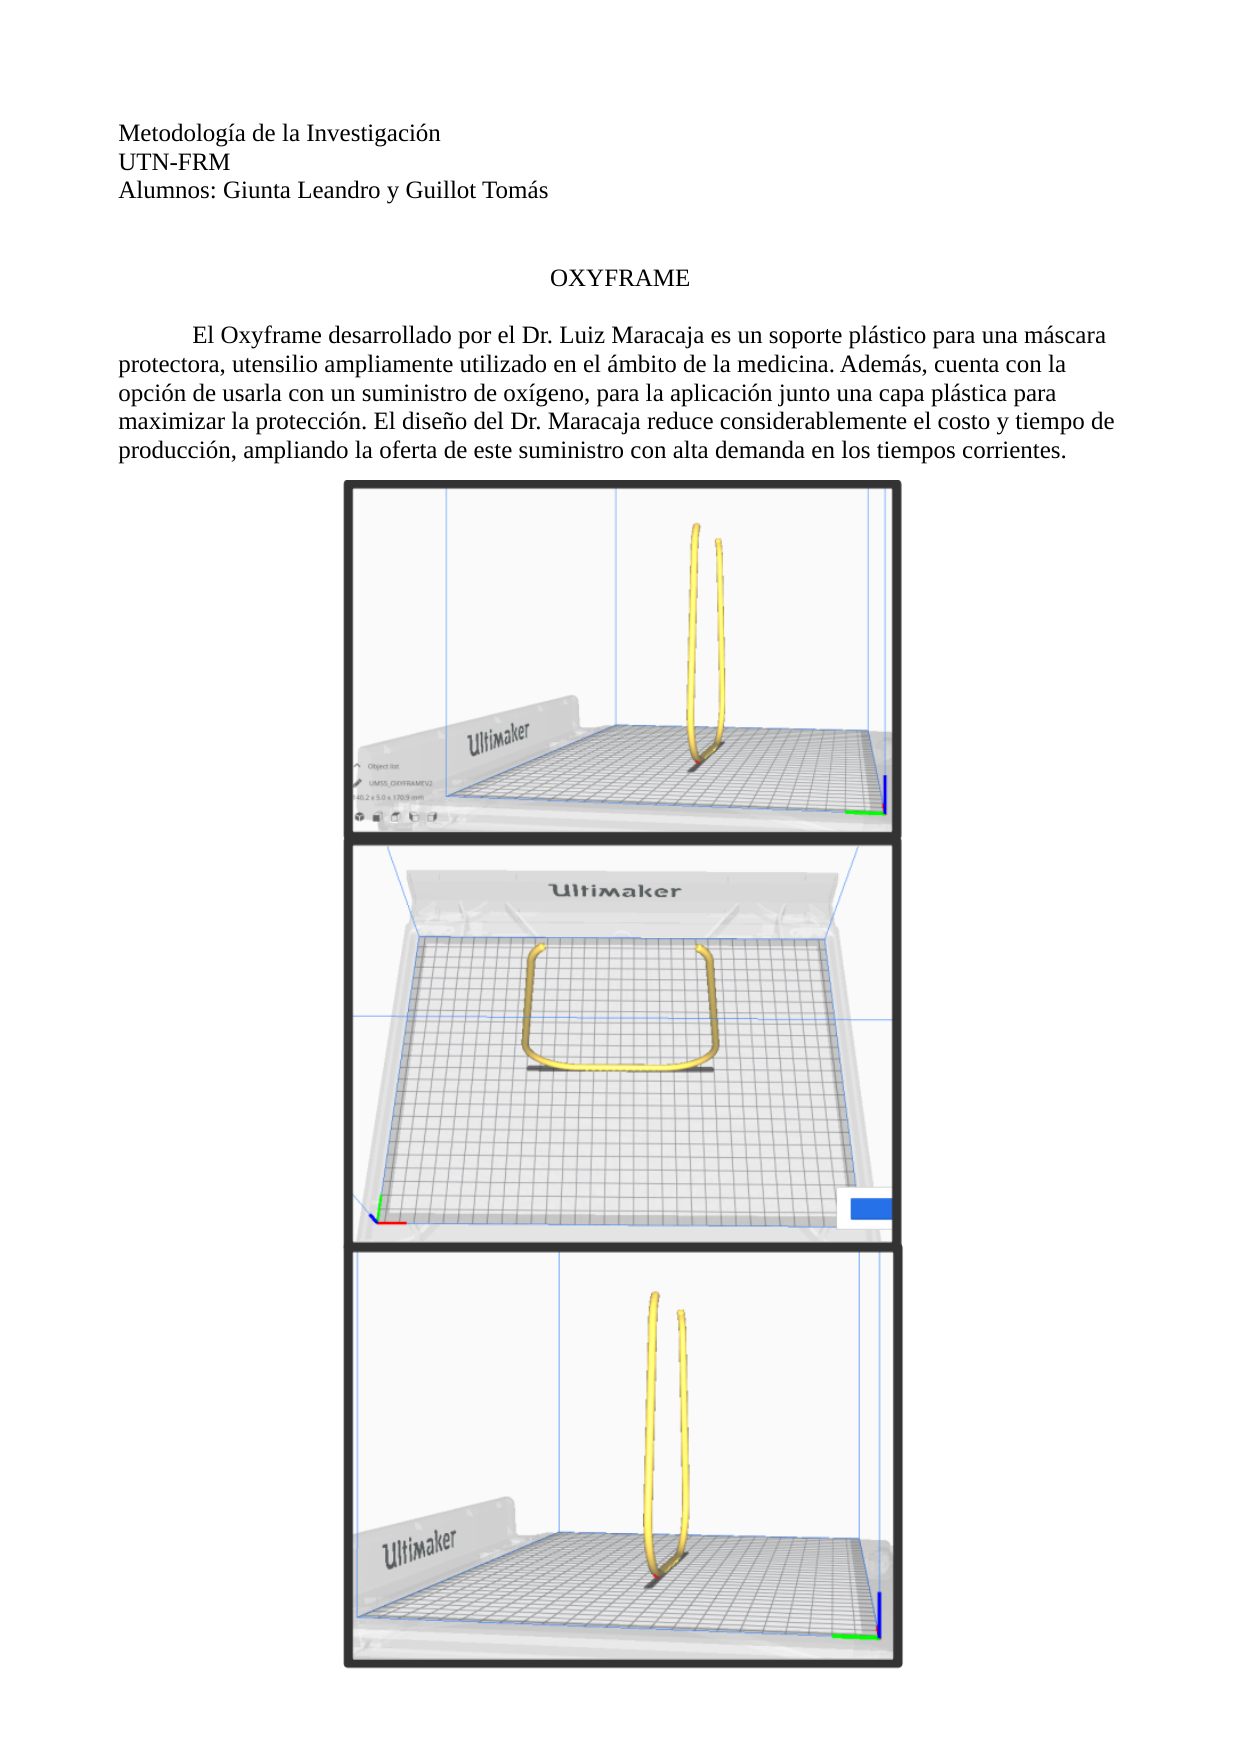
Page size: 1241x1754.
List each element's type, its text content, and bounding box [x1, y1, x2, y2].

picture [343, 480, 907, 1670]
text OXYFRAME [118, 263, 1122, 291]
text El Oxyframe desarrollado por el Dr. Luiz Maracaja es un soporte plástico para una máscara protectora, utensilio ampliamente utilizado en el ámbito de la medicina. Además, cuenta con la opción de usarla con un suministro de oxígeno, para la aplicación junto una capa plástica para maximizar la protección. El diseño del Dr. Maracaja reduce considerablemente el costo y tiempo de producción, ampliando la oferta de este suministro con alta demanda en los tiempos corrientes. [118, 320, 1122, 464]
